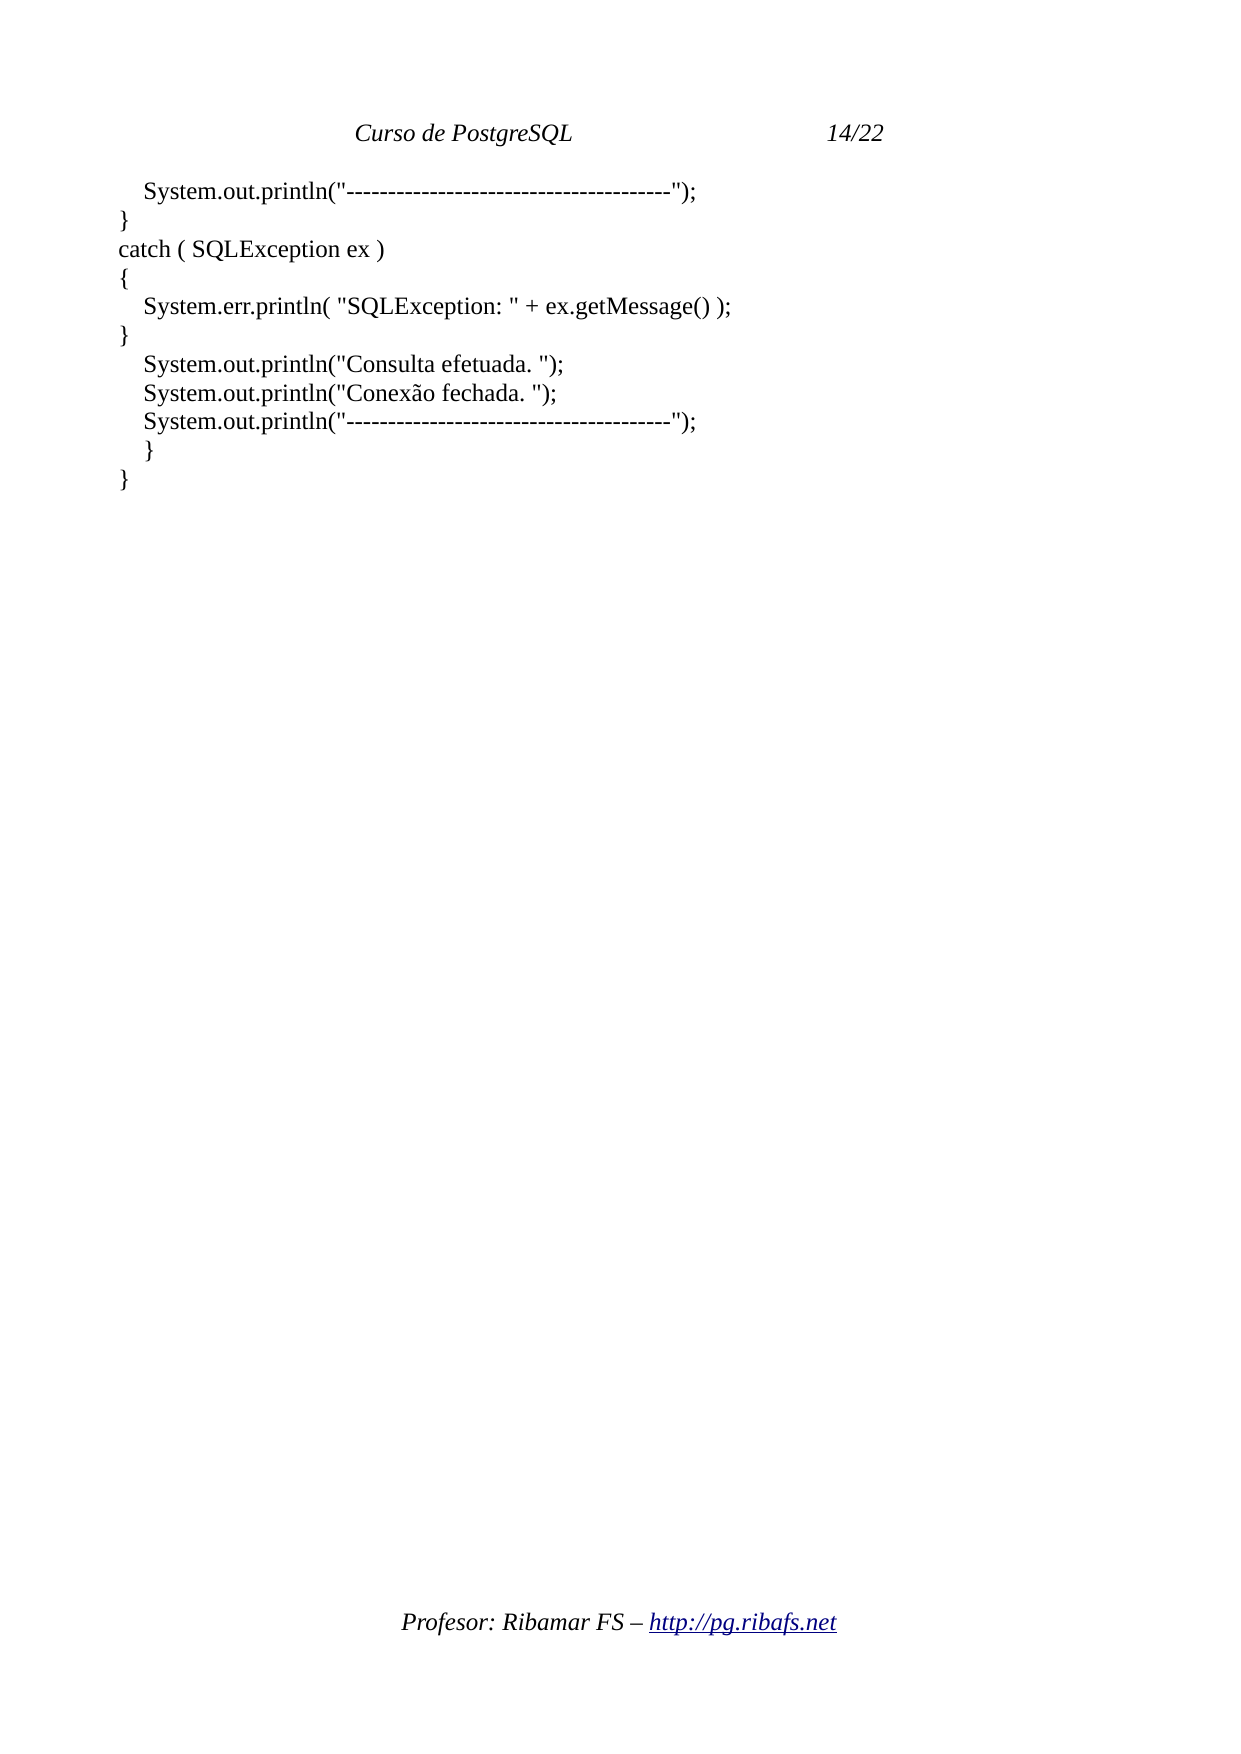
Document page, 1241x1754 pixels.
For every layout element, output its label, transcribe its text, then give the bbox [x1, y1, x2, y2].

text System.out.println("---------------------------------------"); [118, 176, 1122, 205]
text } [118, 464, 1122, 493]
text { [118, 263, 1122, 291]
text System.out.println("Conexão fechada. "); [118, 378, 1122, 406]
text } [118, 320, 1122, 349]
text catch ( SQLException ex ) [118, 234, 1122, 263]
text System.out.println("Consulta efetuada. "); [118, 349, 1122, 378]
text } [118, 205, 1122, 234]
text System.out.println("---------------------------------------"); [118, 406, 1122, 435]
text System.err.println( "SQLException: " + ex.getMessage() ); [118, 291, 1122, 320]
text } [118, 435, 1122, 464]
